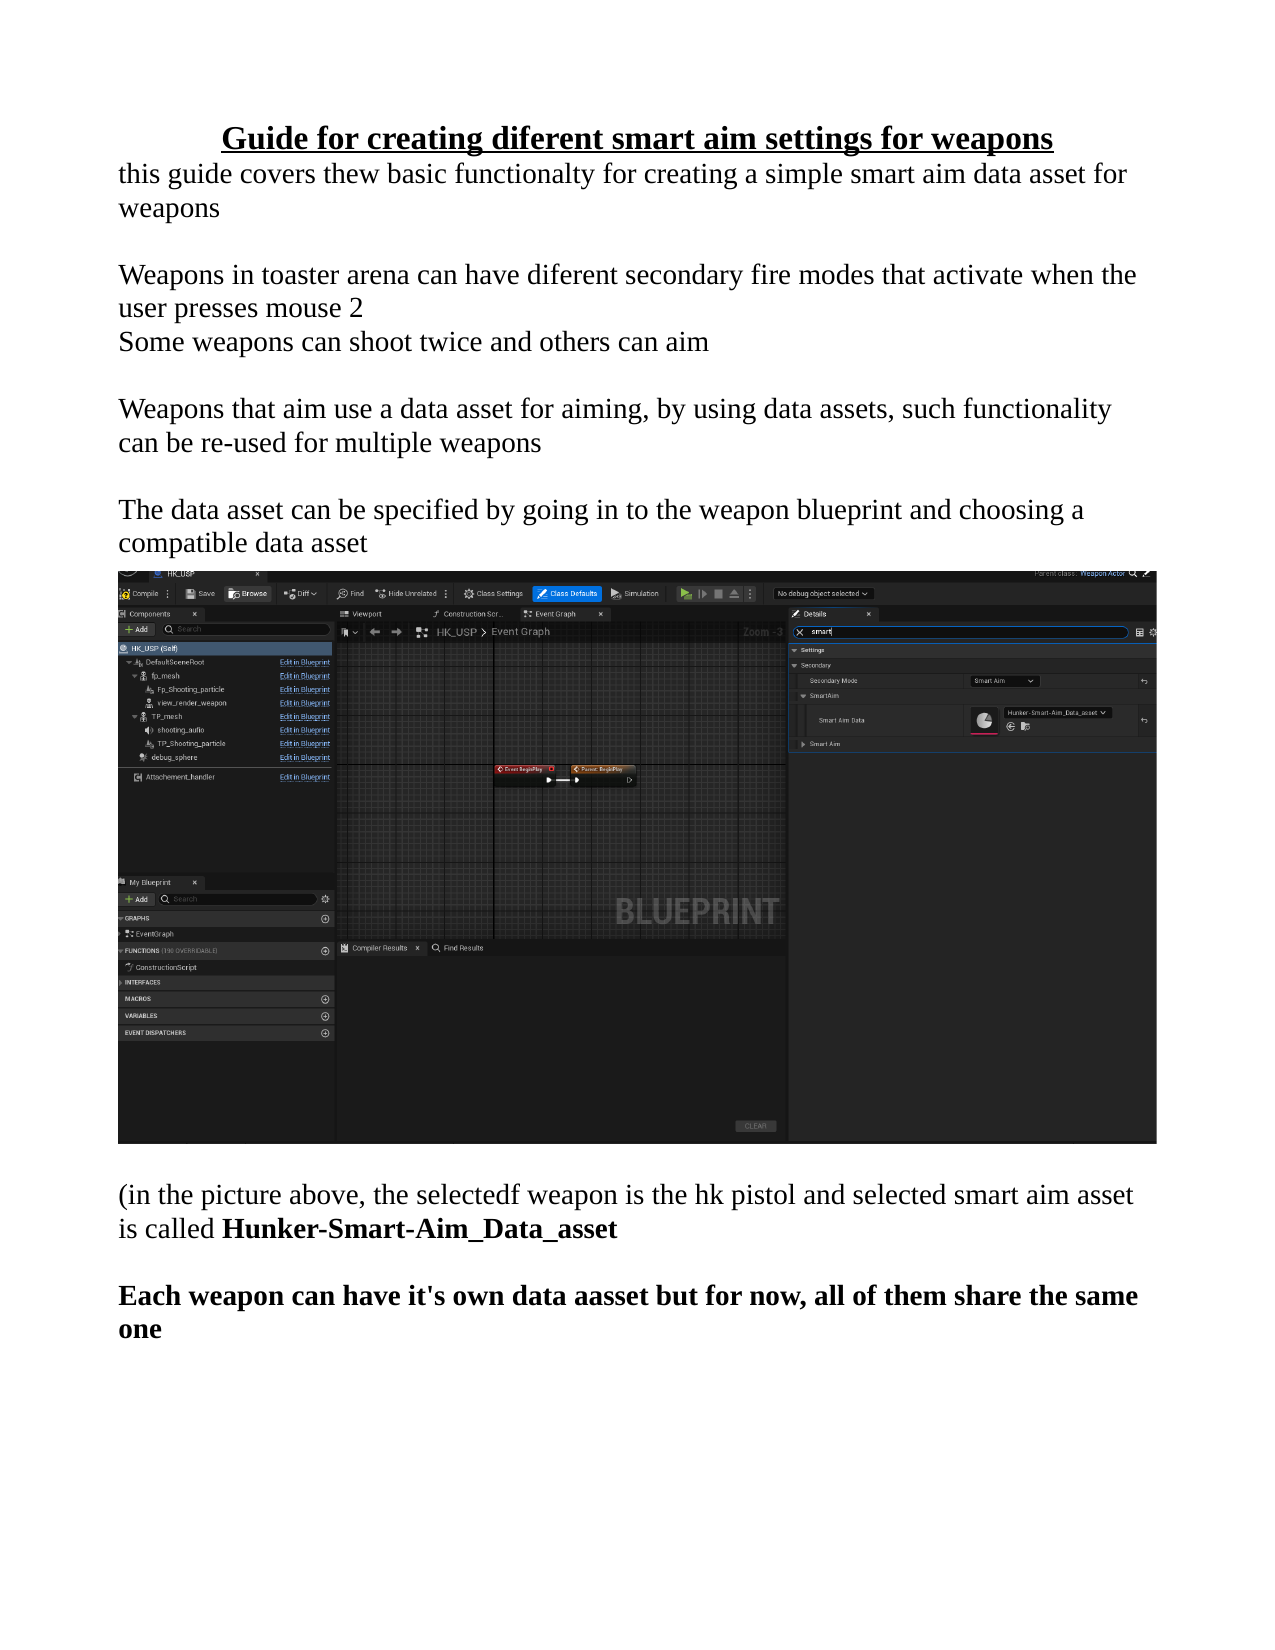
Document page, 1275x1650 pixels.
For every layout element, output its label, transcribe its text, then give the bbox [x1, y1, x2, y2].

text Guide for creating diferent smart aim settings for weapons [118, 118, 1157, 156]
text The data asset can be specified by going in to the weapon blueprint and choosing a compatible data asset [118, 492, 1157, 571]
picture [118, 571, 1157, 1144]
text (in the picture above, the selectedf weapon is the hk pistol and selected smart aim asset is called Hunker-Smart-Aim_Data_asset Each weapon can have it's own data aasset but for now, all of them share the same one [118, 1144, 1157, 1345]
text this guide covers thew basic functionalty for creating a simple smart aim data asset for weapons Weapons in toaster arena can have diferent secondary fire modes that activate when the user presses mouse 2 Some weapons can shoot twice and others can aim Weapons that aim use a data asset for aiming, by using data assets, such functionality can be re-used for multiple weapons [118, 156, 1157, 458]
